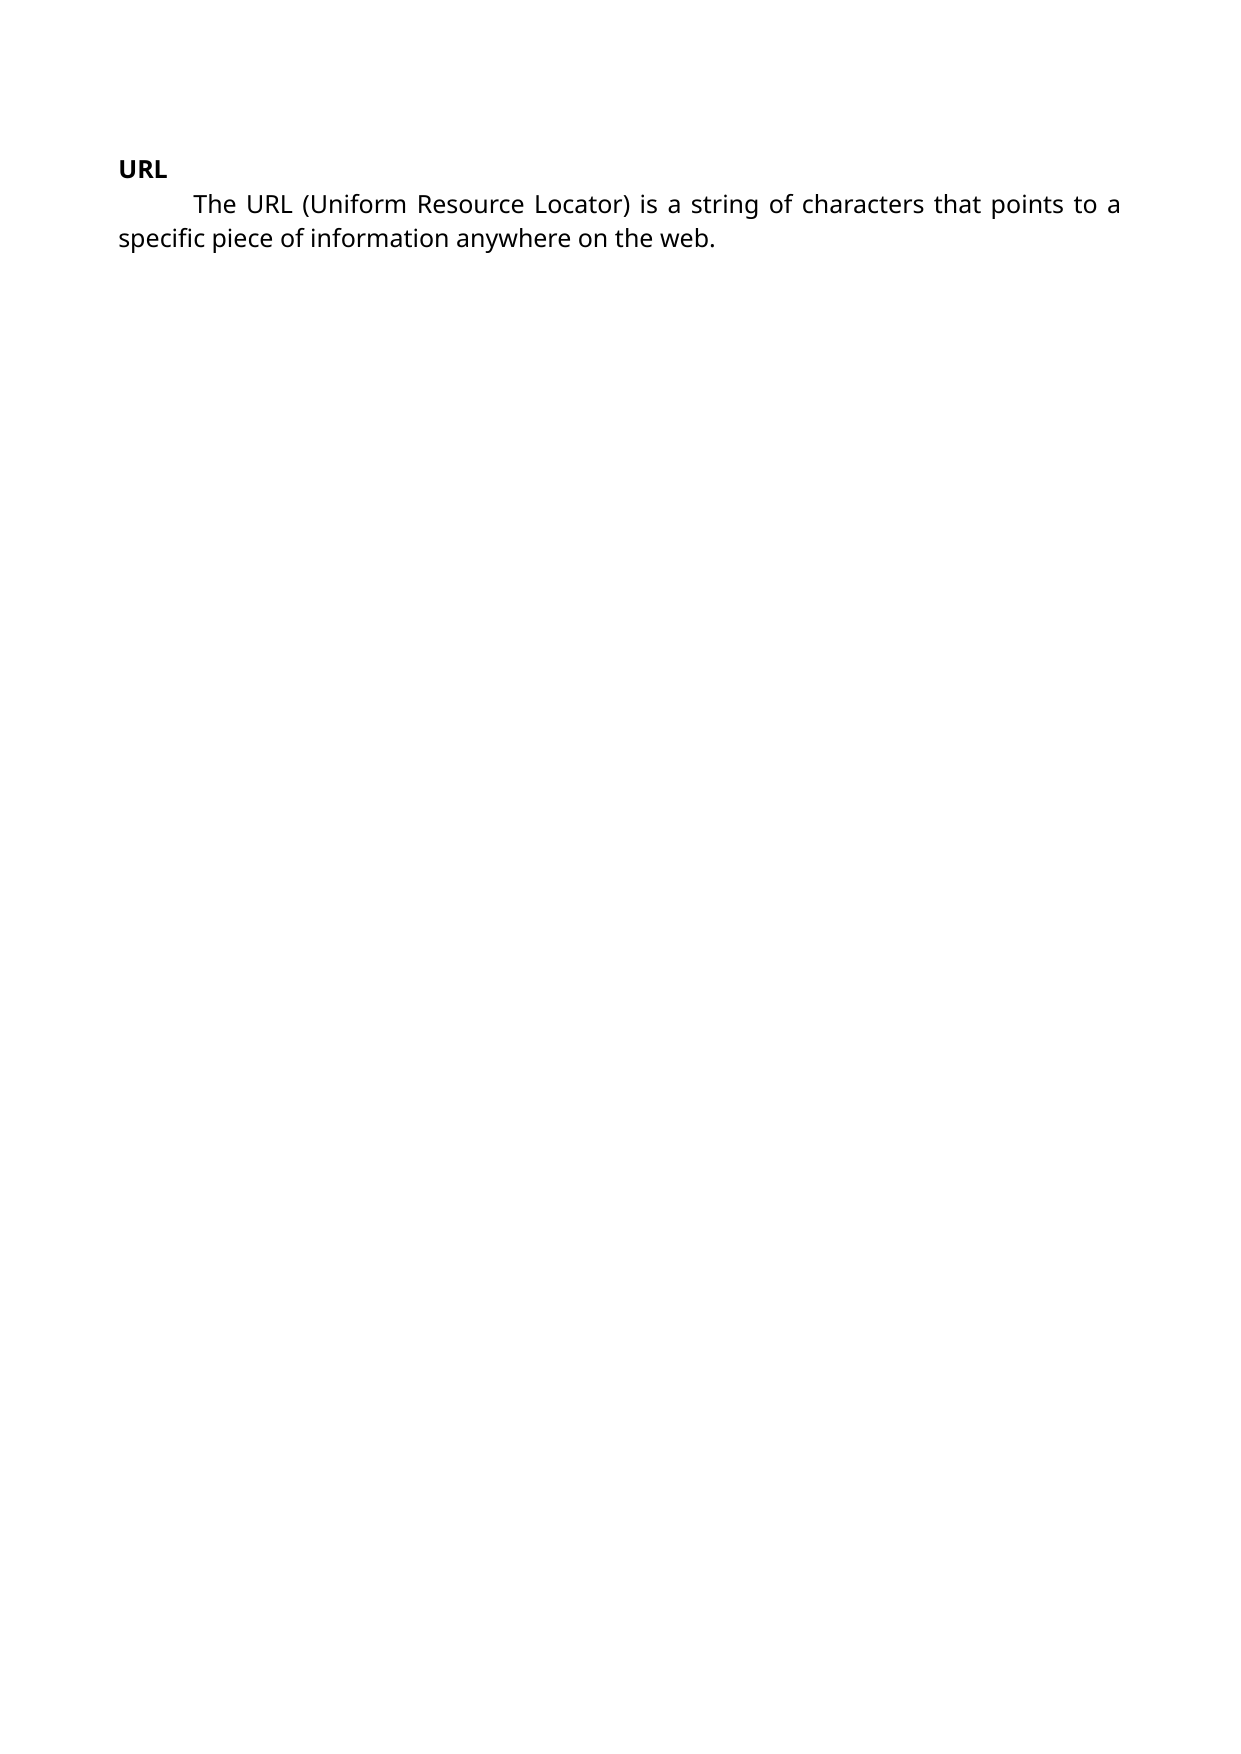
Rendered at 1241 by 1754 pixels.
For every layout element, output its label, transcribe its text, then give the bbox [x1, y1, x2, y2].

text URL [118, 152, 1122, 186]
text The URL (Uniform Resource Locator) is a string of characters that points to a specific piece of information anywhere on the web. [118, 186, 1122, 254]
